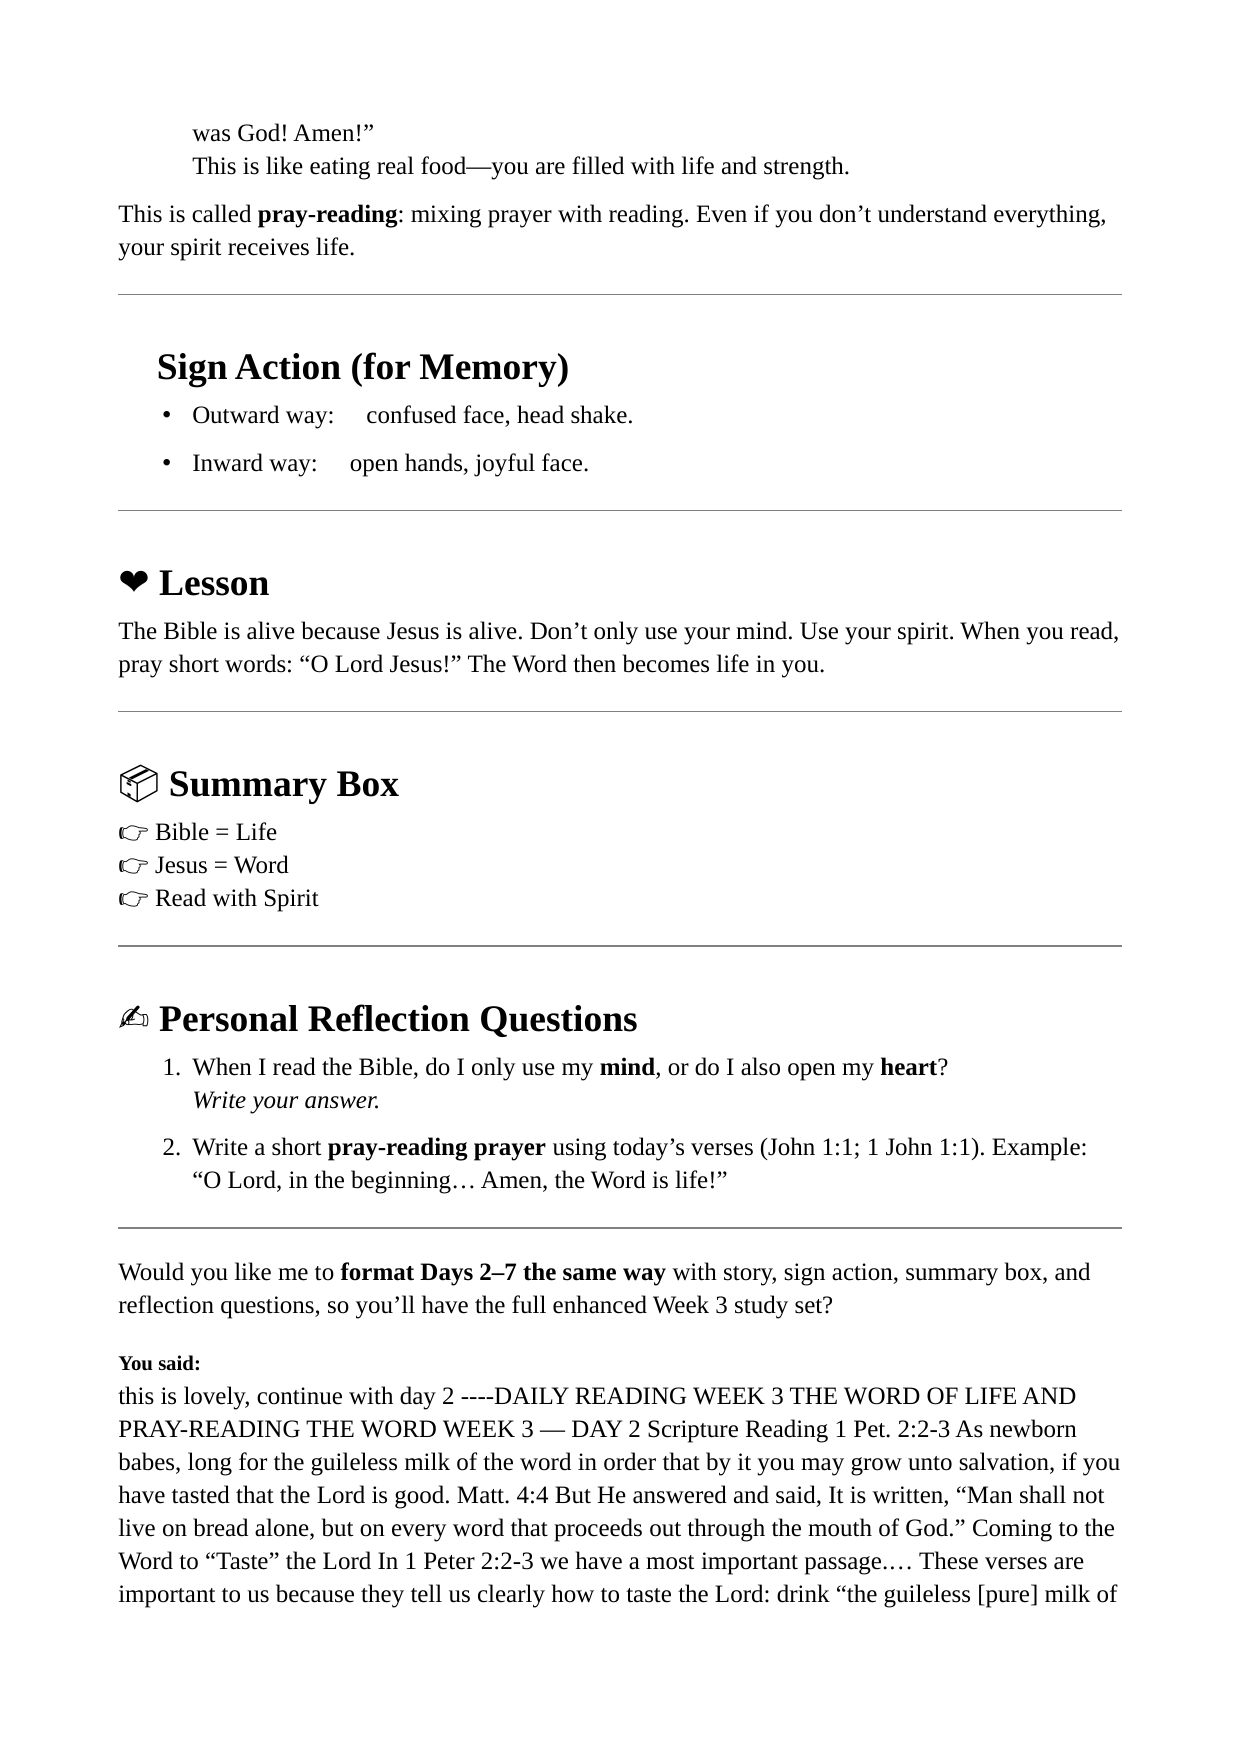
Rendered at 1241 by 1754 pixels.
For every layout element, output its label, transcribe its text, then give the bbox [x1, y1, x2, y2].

subtitle 👐 Sign Action (for Memory) [118, 344, 1122, 388]
subtitle ❤️ Lesson [118, 560, 1122, 603]
text This is called pray-reading: mixing prayer with reading. Even if you don’t understand everything, your spirit receives life. [118, 199, 1122, 261]
text The Bible is alive because Jesus is alive. Don’t only use your mind. Use your spirit. When you read, pray short words: “O Lord Jesus!” The Word then becomes life in you. [118, 616, 1122, 678]
text this is lovely, continue with day 2 ----DAILY READING WEEK 3 THE WORD OF LIFE AND PRAY-READING THE WORD WEEK 3 — DAY 2 Scripture Reading 1 Pet. 2:2-3 As newborn babes, long for the guileless milk of the word in order that by it you may grow unto salvation, if you have tasted that the Lord is good. Matt. 4:4 But He answered and said, It is written, “Man shall not live on bread alone, but on every word that proceeds out through the mouth of God.” Coming to the Word to “Taste” the Lord In 1 Peter 2:2-3 we have a most important passage.… These verses are important to us because they tell us clearly how to taste the Lord: drink “the guileless [pure] milk of [118, 1381, 1122, 1608]
list When I read the Bible, do I only use my mind, or do I also open my heart? Write your answer. [162, 1052, 1122, 1113]
text 👉 Bible = Life 👉 Jesus = Word 👉 Read with Spirit [118, 817, 1122, 912]
list Inward way: 🙌 open hands, joyful face. [162, 448, 1122, 476]
list was God! Amen!” This is like eating real food—you are filled with life and strength. [162, 118, 1122, 180]
subtitle 📦 Summary Box [118, 762, 1122, 805]
subtitle You said: [118, 1350, 1122, 1374]
list Outward way: 🤔 confused face, head shake. [162, 400, 1122, 429]
list Write a short pray-reading prayer using today’s verses (John 1:1; 1 John 1:1). Example: “O Lord, in the beginning… Amen, the Word is life!” [162, 1132, 1122, 1194]
subtitle ✍ Personal Reflection Questions [118, 996, 1122, 1039]
text Would you like me to format Days 2–7 the same way with story, sign action, summary box, and reflection questions, so you’ll have the full enhanced Week 3 study set? [118, 1257, 1122, 1319]
